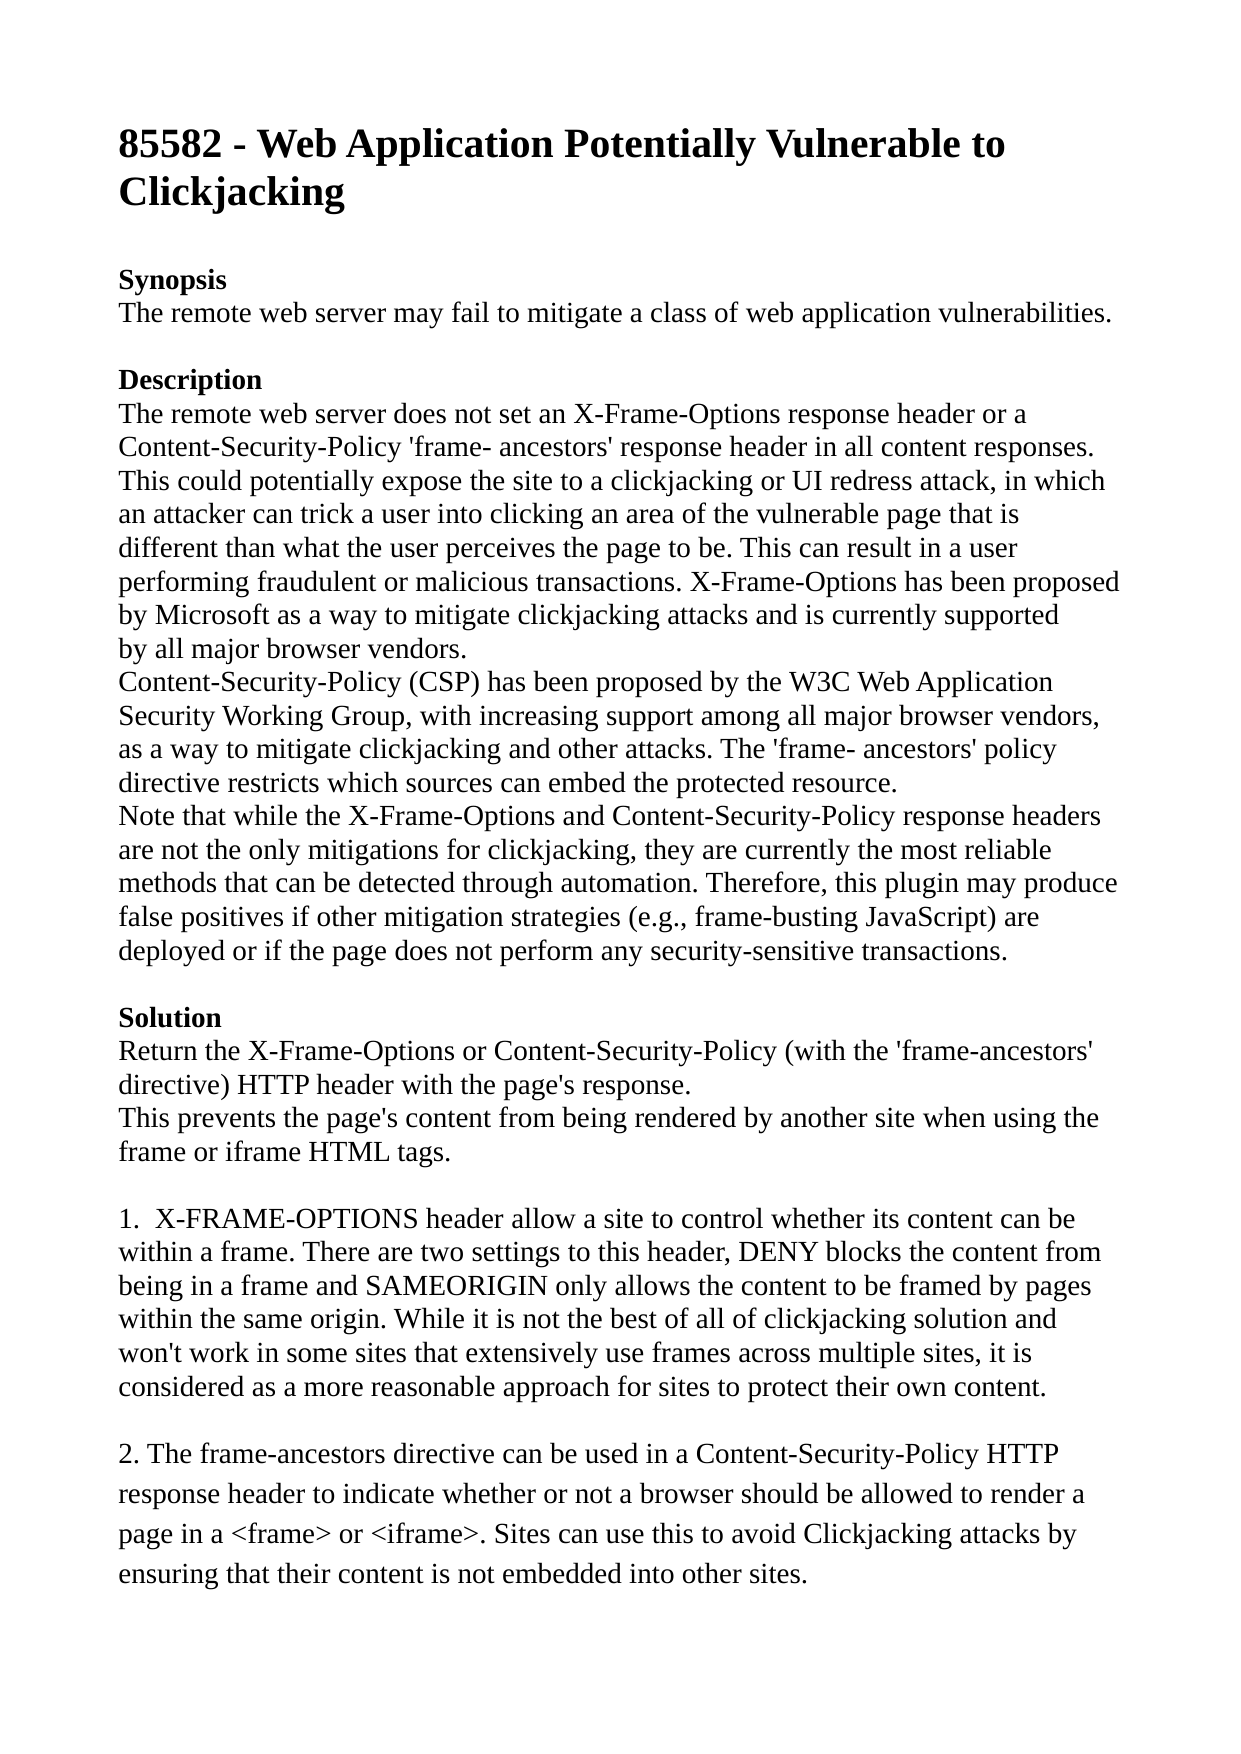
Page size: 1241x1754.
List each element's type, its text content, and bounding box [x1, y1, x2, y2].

text Note that while the X-Frame-Options and Content-Security-Policy response headers are not the only mitigations for clickjacking, they are currently the most reliable methods that can be detected through automation. Therefore, this plugin may produce false positives if other mitigation strategies (e.g., frame-busting JavaScript) are deployed or if the page does not perform any security-sensitive transactions. [118, 798, 1122, 966]
text The remote web server may fail to mitigate a class of web application vulnerabilities. [118, 295, 1122, 329]
text Return the X-Frame-Options or Content-Security-Policy (with the 'frame-ancestors' directive) HTTP header with the page's response. [118, 1033, 1122, 1100]
text Solution [118, 1000, 1122, 1033]
text This prevents the page's content from being rendered by another site when using the frame or iframe HTML tags. [118, 1100, 1122, 1167]
text Content-Security-Policy (CSP) has been proposed by the W3C Web Application Security Working Group, with increasing support among all major browser vendors, as a way to mitigate clickjacking and other attacks. The 'frame- ancestors' policy directive restricts which sources can embed the protected resource. [118, 664, 1122, 798]
text 85582 - Web Application Potentially Vulnerable to Clickjacking [118, 118, 1122, 214]
text The remote web server does not set an X-Frame-Options response header or a Content-Security-Policy 'frame- ancestors' response header in all content responses. This could potentially expose the site to a clickjacking or UI redress attack, in which an attacker can trick a user into clicking an area of the vulnerable page that is different than what the user perceives the page to be. This can result in a user performing fraudulent or malicious transactions. X-Frame-Options has been proposed by Microsoft as a way to mitigate clickjacking attacks and is currently supported [118, 396, 1122, 631]
text 2. The frame-ancestors directive can be used in a Content-Security-Policy HTTP response header to indicate whether or not a browser should be allowed to render a page in a <frame> or <iframe>. Sites can use this to avoid Clickjacking attacks by ensuring that their content is not embedded into other sites. [118, 1436, 1122, 1590]
text Synopsis [118, 262, 1122, 295]
text 1. X-FRAME-OPTIONS header allow a site to control whether its content can be within a frame. There are two settings to this header, DENY blocks the content from being in a frame and SAMEORIGIN only allows the content to be framed by pages within the same origin. While it is not the best of all of clickjacking solution and won't work in some sites that extensively use frames across multiple sites, it is considered as a more reasonable approach for sites to protect their own content. [118, 1201, 1122, 1402]
text by all major browser vendors. [118, 631, 1122, 664]
text Description [118, 362, 1122, 396]
